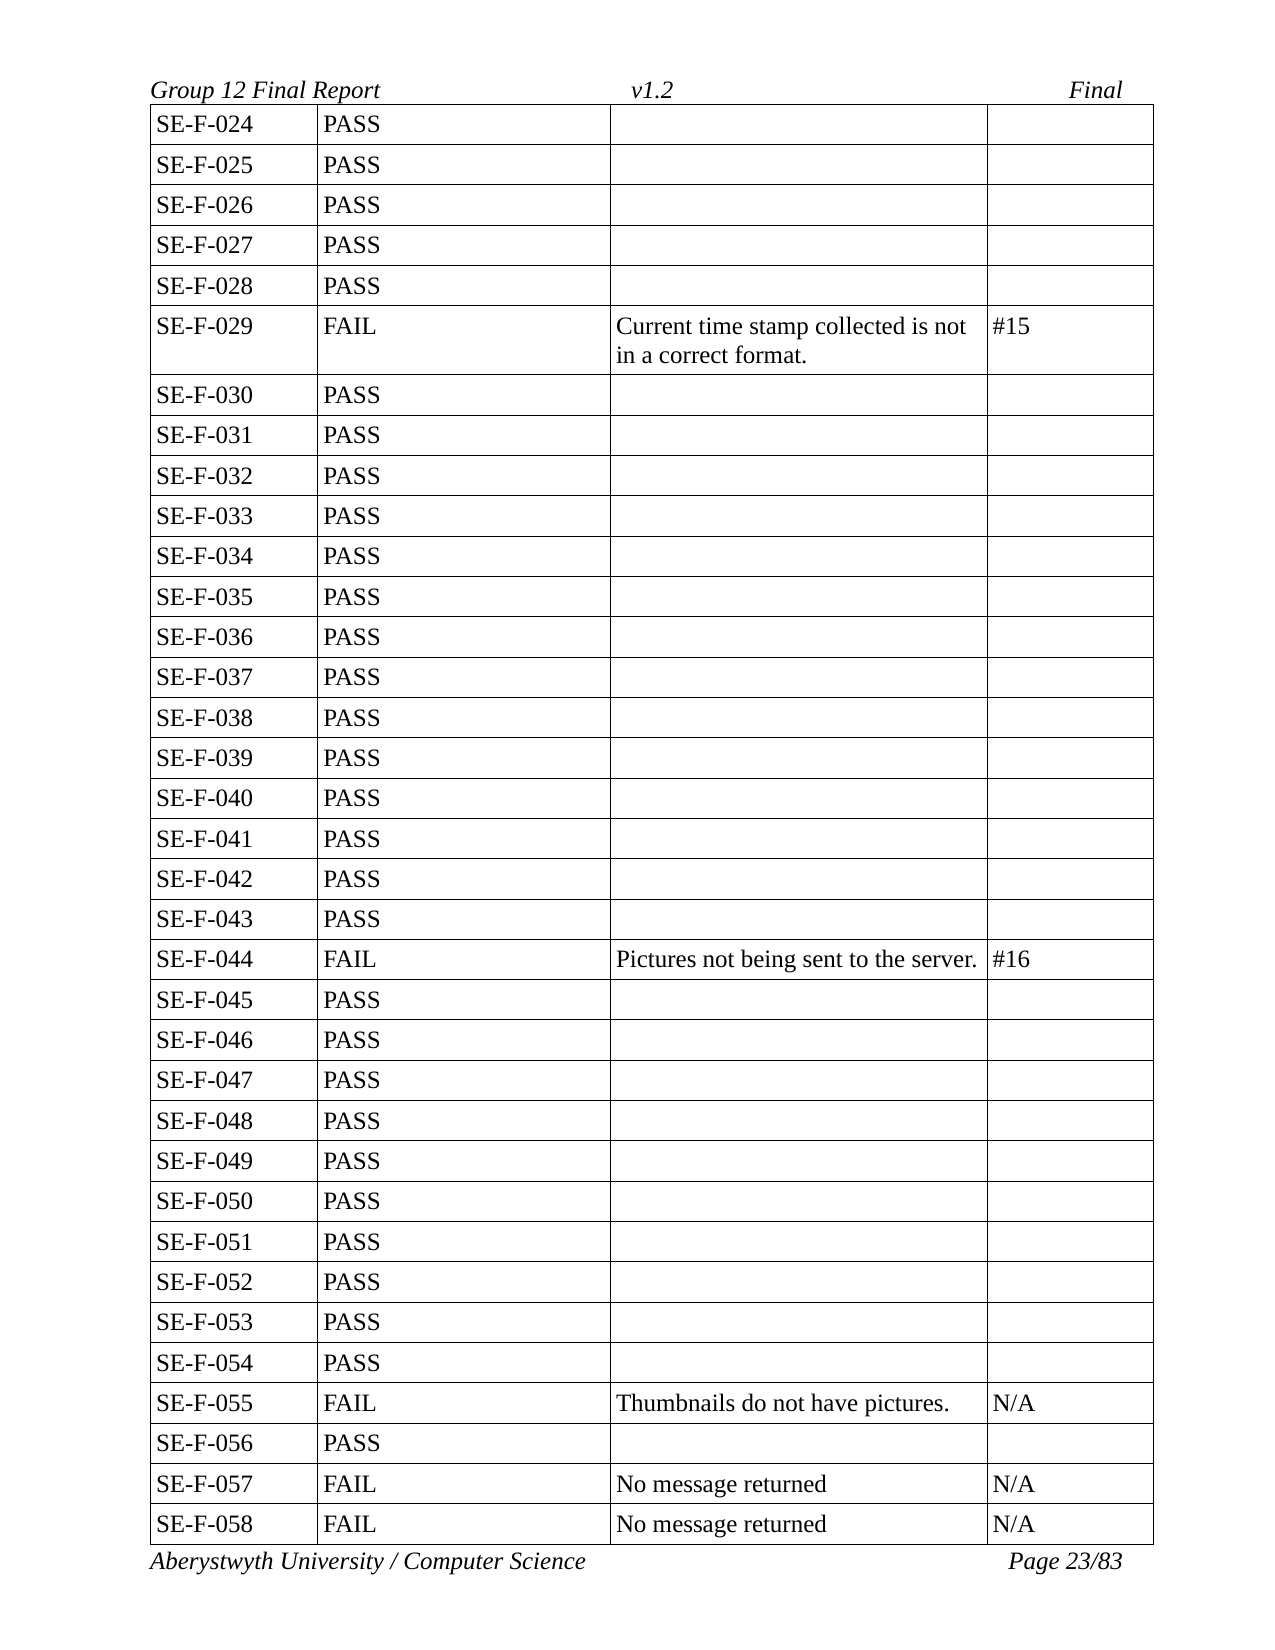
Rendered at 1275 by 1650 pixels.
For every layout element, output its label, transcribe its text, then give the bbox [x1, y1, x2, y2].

table_cell SE-F-048 [151, 1101, 317, 1140]
table_cell [611, 1101, 987, 1140]
table_cell [611, 145, 987, 184]
table_cell PASS [318, 1303, 610, 1342]
table_cell PASS [318, 900, 610, 939]
table_cell PASS [318, 266, 610, 305]
table_cell PASS [318, 1061, 610, 1100]
table_cell N/A [988, 1504, 1153, 1543]
table_cell [988, 819, 1153, 858]
table_cell SE-F-051 [151, 1222, 317, 1261]
table_cell [988, 185, 1153, 225]
table_cell SE-F-053 [151, 1303, 317, 1342]
table_cell PASS [318, 1343, 610, 1382]
table_cell SE-F-045 [151, 980, 317, 1019]
table_cell SE-F-025 [151, 145, 317, 184]
table_cell [988, 1222, 1153, 1261]
table_cell [611, 1222, 987, 1261]
table_cell PASS [318, 185, 610, 225]
table_cell Pictures not being sent to the server. [611, 940, 987, 979]
table_cell [988, 779, 1153, 818]
table_cell [611, 266, 987, 305]
table_cell FAIL [318, 940, 610, 979]
table_cell [611, 738, 987, 777]
table_cell [611, 105, 987, 144]
table_cell PASS [318, 819, 610, 858]
table_cell [988, 266, 1153, 305]
table_cell SE-F-036 [151, 617, 317, 657]
table_cell SE-F-058 [151, 1504, 317, 1543]
table_cell SE-F-049 [151, 1141, 317, 1181]
table_cell [988, 698, 1153, 737]
table_cell [611, 779, 987, 818]
table_cell [988, 456, 1153, 495]
table_cell [611, 1141, 987, 1181]
table_cell PASS [318, 617, 610, 657]
table_cell PASS [318, 1182, 610, 1221]
table_cell FAIL [318, 306, 610, 374]
table_cell [611, 1262, 987, 1302]
table_cell PASS [318, 779, 610, 818]
table_cell [988, 1182, 1153, 1221]
table_cell SE-F-038 [151, 698, 317, 737]
table_cell PASS [318, 658, 610, 697]
table_cell [611, 617, 987, 657]
table_cell #15 [988, 306, 1153, 374]
table_cell SE-F-054 [151, 1343, 317, 1382]
table_cell PASS [318, 577, 610, 616]
table_cell PASS [318, 105, 610, 144]
table_cell [988, 1020, 1153, 1060]
table_cell PASS [318, 496, 610, 536]
table_cell PASS [318, 1262, 610, 1302]
table_cell N/A [988, 1464, 1153, 1503]
table_cell PASS [318, 859, 610, 898]
table_cell [611, 1020, 987, 1060]
table_cell PASS [318, 416, 610, 455]
table_cell [988, 980, 1153, 1019]
table_cell SE-F-040 [151, 779, 317, 818]
table_cell SE-F-033 [151, 496, 317, 536]
table_cell [988, 496, 1153, 536]
table_cell [611, 496, 987, 536]
table_cell SE-F-031 [151, 416, 317, 455]
table_cell PASS [318, 226, 610, 265]
table_cell SE-F-034 [151, 537, 317, 576]
table_cell [988, 658, 1153, 697]
table_cell SE-F-037 [151, 658, 317, 697]
table_cell [988, 537, 1153, 576]
table_cell SE-F-039 [151, 738, 317, 777]
table_cell [988, 105, 1153, 144]
table_cell [611, 537, 987, 576]
table_cell PASS [318, 1020, 610, 1060]
table_cell FAIL [318, 1464, 610, 1503]
table_cell SE-F-028 [151, 266, 317, 305]
table_cell [611, 1182, 987, 1221]
table_cell [611, 819, 987, 858]
table_cell SE-F-024 [151, 105, 317, 144]
table_cell [611, 577, 987, 616]
table_cell [611, 980, 987, 1019]
table_cell PASS [318, 1424, 610, 1463]
table_cell [988, 1101, 1153, 1140]
table_cell [611, 1061, 987, 1100]
table_cell [988, 1141, 1153, 1181]
table_cell SE-F-035 [151, 577, 317, 616]
table_cell [988, 1343, 1153, 1382]
table_cell PASS [318, 738, 610, 777]
table_cell [611, 900, 987, 939]
table_cell SE-F-055 [151, 1383, 317, 1422]
table_cell [611, 416, 987, 455]
table_cell PASS [318, 456, 610, 495]
table_cell SE-F-026 [151, 185, 317, 225]
table_cell [988, 1303, 1153, 1342]
table_cell [611, 698, 987, 737]
table_cell [611, 658, 987, 697]
table_cell PASS [318, 145, 610, 184]
table_cell [988, 1262, 1153, 1302]
table_cell SE-F-029 [151, 306, 317, 374]
table_cell SE-F-057 [151, 1464, 317, 1503]
table_cell No message returned [611, 1504, 987, 1543]
table_cell FAIL [318, 1504, 610, 1543]
table_cell [988, 738, 1153, 777]
table_cell PASS [318, 375, 610, 415]
table_cell [988, 145, 1153, 184]
table_cell SE-F-046 [151, 1020, 317, 1060]
table_cell [988, 1061, 1153, 1100]
table_cell [988, 1424, 1153, 1463]
table_cell [611, 1303, 987, 1342]
table_cell PASS [318, 1101, 610, 1140]
table_cell [988, 416, 1153, 455]
table_cell PASS [318, 980, 610, 1019]
table_cell [611, 226, 987, 265]
table_cell [988, 900, 1153, 939]
table_cell [988, 859, 1153, 898]
table_cell [611, 859, 987, 898]
table_cell [611, 185, 987, 225]
table_cell SE-F-052 [151, 1262, 317, 1302]
table_cell SE-F-042 [151, 859, 317, 898]
table_cell PASS [318, 537, 610, 576]
table_cell SE-F-047 [151, 1061, 317, 1100]
table_cell Thumbnails do not have pictures. [611, 1383, 987, 1422]
table_cell [611, 375, 987, 415]
table_cell [988, 577, 1153, 616]
table_cell [988, 375, 1153, 415]
table_cell [988, 617, 1153, 657]
table_cell SE-F-056 [151, 1424, 317, 1463]
table_cell N/A [988, 1383, 1153, 1422]
table_cell PASS [318, 698, 610, 737]
table_cell SE-F-050 [151, 1182, 317, 1221]
table_cell No message returned [611, 1464, 987, 1503]
table_cell PASS [318, 1222, 610, 1261]
table_cell [611, 456, 987, 495]
table_cell Current time stamp collected is not in a correct format. [611, 306, 987, 374]
table_cell SE-F-027 [151, 226, 317, 265]
table_cell SE-F-032 [151, 456, 317, 495]
table_cell SE-F-030 [151, 375, 317, 415]
table_cell #16 [988, 940, 1153, 979]
table_cell PASS [318, 1141, 610, 1181]
table_cell FAIL [318, 1383, 610, 1422]
table_cell SE-F-041 [151, 819, 317, 858]
table_cell SE-F-043 [151, 900, 317, 939]
table_cell [611, 1343, 987, 1382]
table_cell [988, 226, 1153, 265]
table_cell [611, 1424, 987, 1463]
table_cell SE-F-044 [151, 940, 317, 979]
